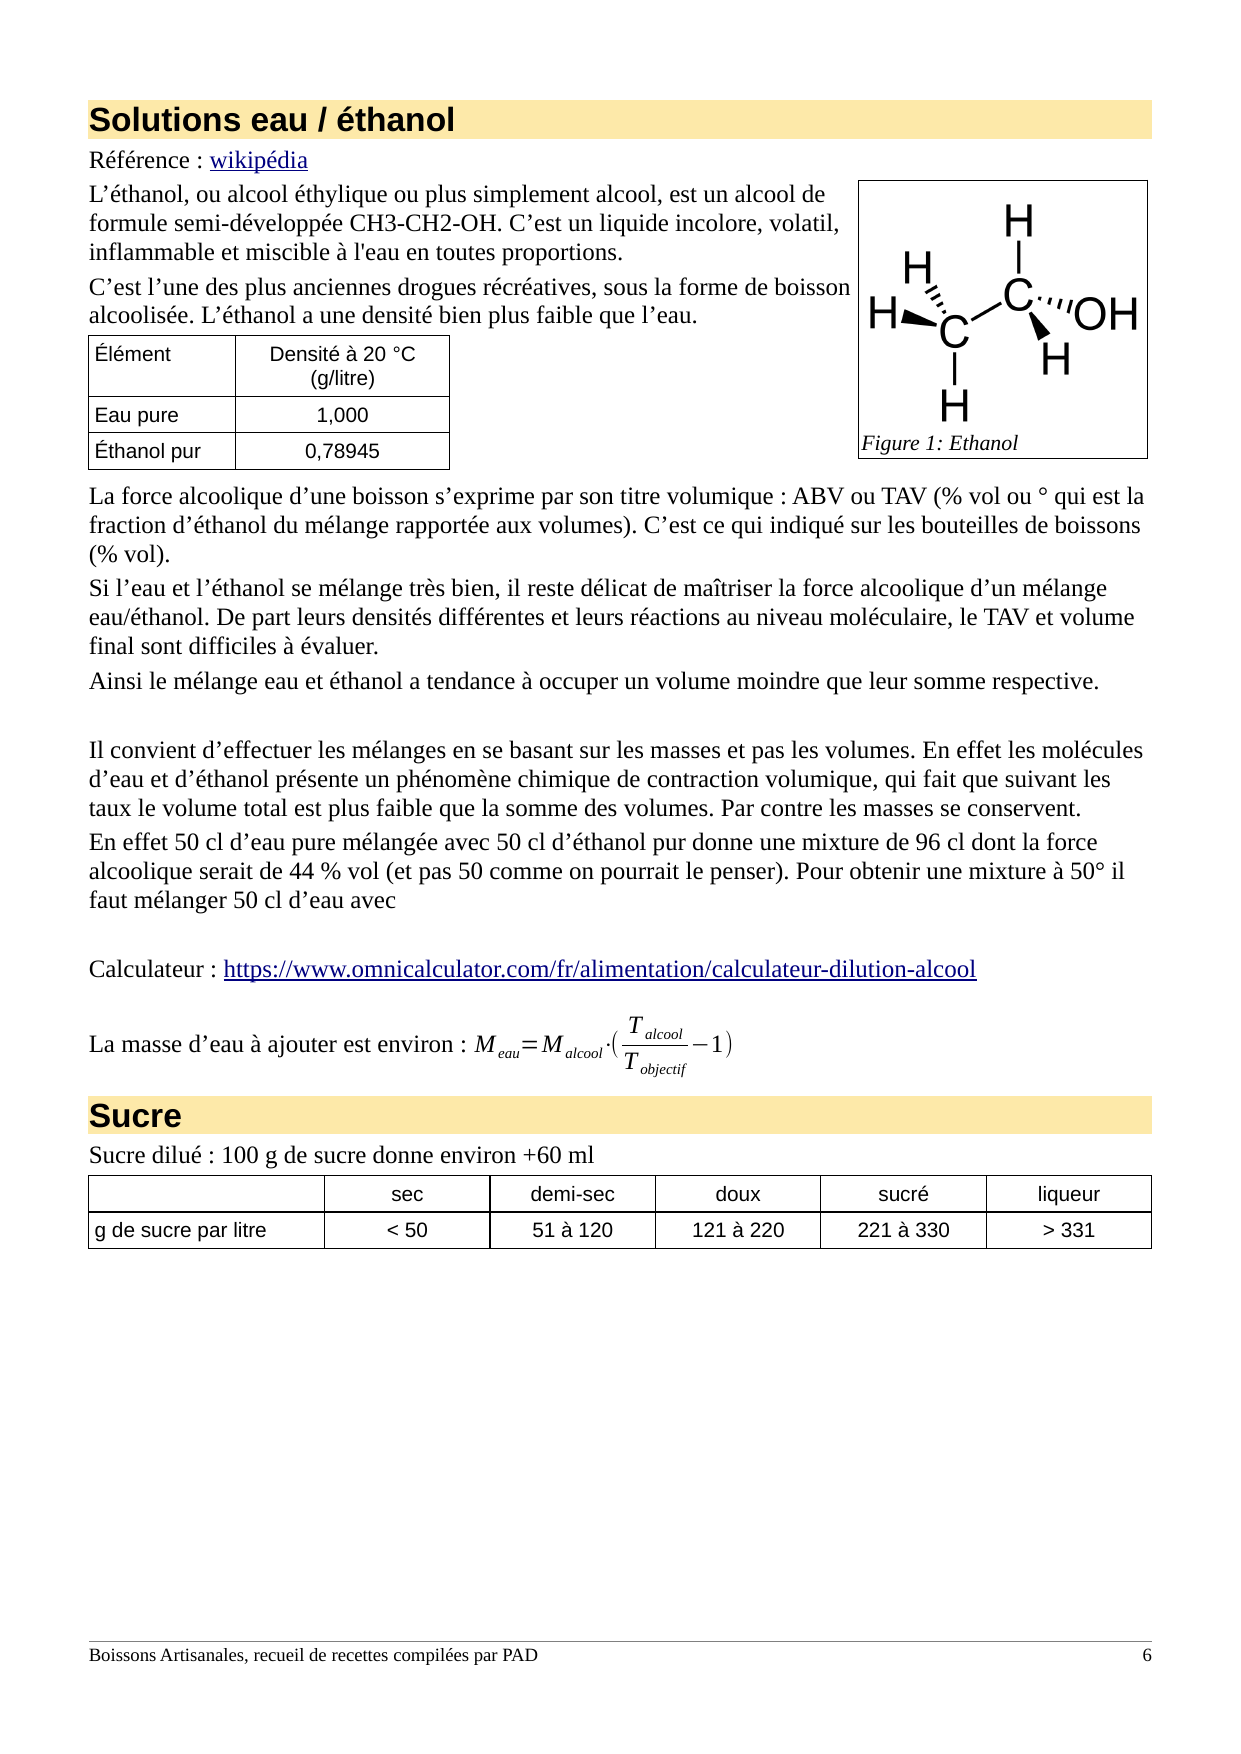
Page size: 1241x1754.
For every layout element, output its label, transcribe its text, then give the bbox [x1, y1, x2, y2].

text Si l’eau et l’éthanol se mélange très bien, il reste délicat de maîtriser la force alcoolique d’un mélange eau/éthanol. De part leurs densités différentes et leurs réactions au niveau moléculaire, le TAV et volume final sont difficiles à évaluer. [88, 573, 1152, 660]
table_cell < 50 [325, 1213, 489, 1248]
table_header Densité à 20 °C (g/litre) [236, 336, 449, 396]
text Référence : wikipédia [88, 145, 1152, 174]
text C’est l’une des plus anciennes drogues récréatives, sous la forme de boisson alcoolisée. L’éthanol a une densité bien plus faible que l’eau. [88, 272, 858, 329]
table_header liqueur [987, 1176, 1151, 1211]
text Calculateur : https://www.omnicalculator.com/fr/alimentation/calculateur-dilution-alcool [88, 954, 1152, 983]
table_cell 0,78945 [236, 433, 449, 468]
table_header sucré [821, 1176, 986, 1211]
table_cell 121 à 220 [656, 1213, 820, 1248]
text [859, 181, 1147, 458]
table_cell 221 à 330 [821, 1213, 986, 1248]
table_cell Eau pure [89, 397, 235, 432]
table_header [89, 1176, 324, 1211]
text La force alcoolique d’une boisson s’exprime par son titre volumique : ABV ou TAV (% vol ou ° qui est la fraction d’éthanol du mélange rapportée aux volumes). C’est ce qui indiqué sur les bouteilles de boissons (% vol). [88, 481, 1152, 568]
text En effet 50 cl d’eau pure mélangée avec 50 cl d’éthanol pur donne une mixture de 96 cl dont la force alcoolique serait de 44 % vol (et pas 50 comme on pourrait le penser). Pour obtenir une mixture à 50° il faut mélanger 50 cl d’eau avec [88, 827, 1152, 913]
table_cell 51 à 120 [491, 1213, 655, 1248]
table_header sec [325, 1176, 489, 1211]
text Sucre dilué : 100 g de sucre donne environ +60 ml [88, 1140, 1152, 1169]
text L’éthanol, ou alcool éthylique ou plus simplement alcool, est un alcool de formule semi-développée CH3-CH2-OH. C’est un liquide incolore, volatil, inflammable et miscible à l'eau en toutes proportions. [88, 179, 1147, 266]
table_cell 1,000 [236, 397, 449, 432]
table_header doux [656, 1176, 820, 1211]
table_header demi-sec [491, 1176, 655, 1211]
table_cell Éthanol pur [89, 433, 235, 468]
picture [861, 195, 1145, 430]
text Il convient d’effectuer les mélanges en se basant sur les masses et pas les volumes. En effet les molécules d’eau et d’éthanol présente un phénomène chimique de contraction volumique, qui fait que suivant les taux le volume total est plus faible que la somme des volumes. Par contre les masses se conservent. [88, 735, 1152, 821]
subtitle Solutions eau / éthanol [88, 100, 1152, 139]
table_cell g de sucre par litre [89, 1213, 324, 1248]
text Figure 1: Ethanol [861, 430, 1144, 455]
text La masse d’eau à ajouter est environ : [88, 1012, 1152, 1078]
table_header Élément [89, 336, 235, 396]
text Ainsi le mélange eau et éthanol a tendance à occuper un volume moindre que leur somme respective. [88, 666, 1152, 694]
table_cell > 331 [987, 1213, 1151, 1248]
subtitle Sucre [88, 1096, 1152, 1134]
